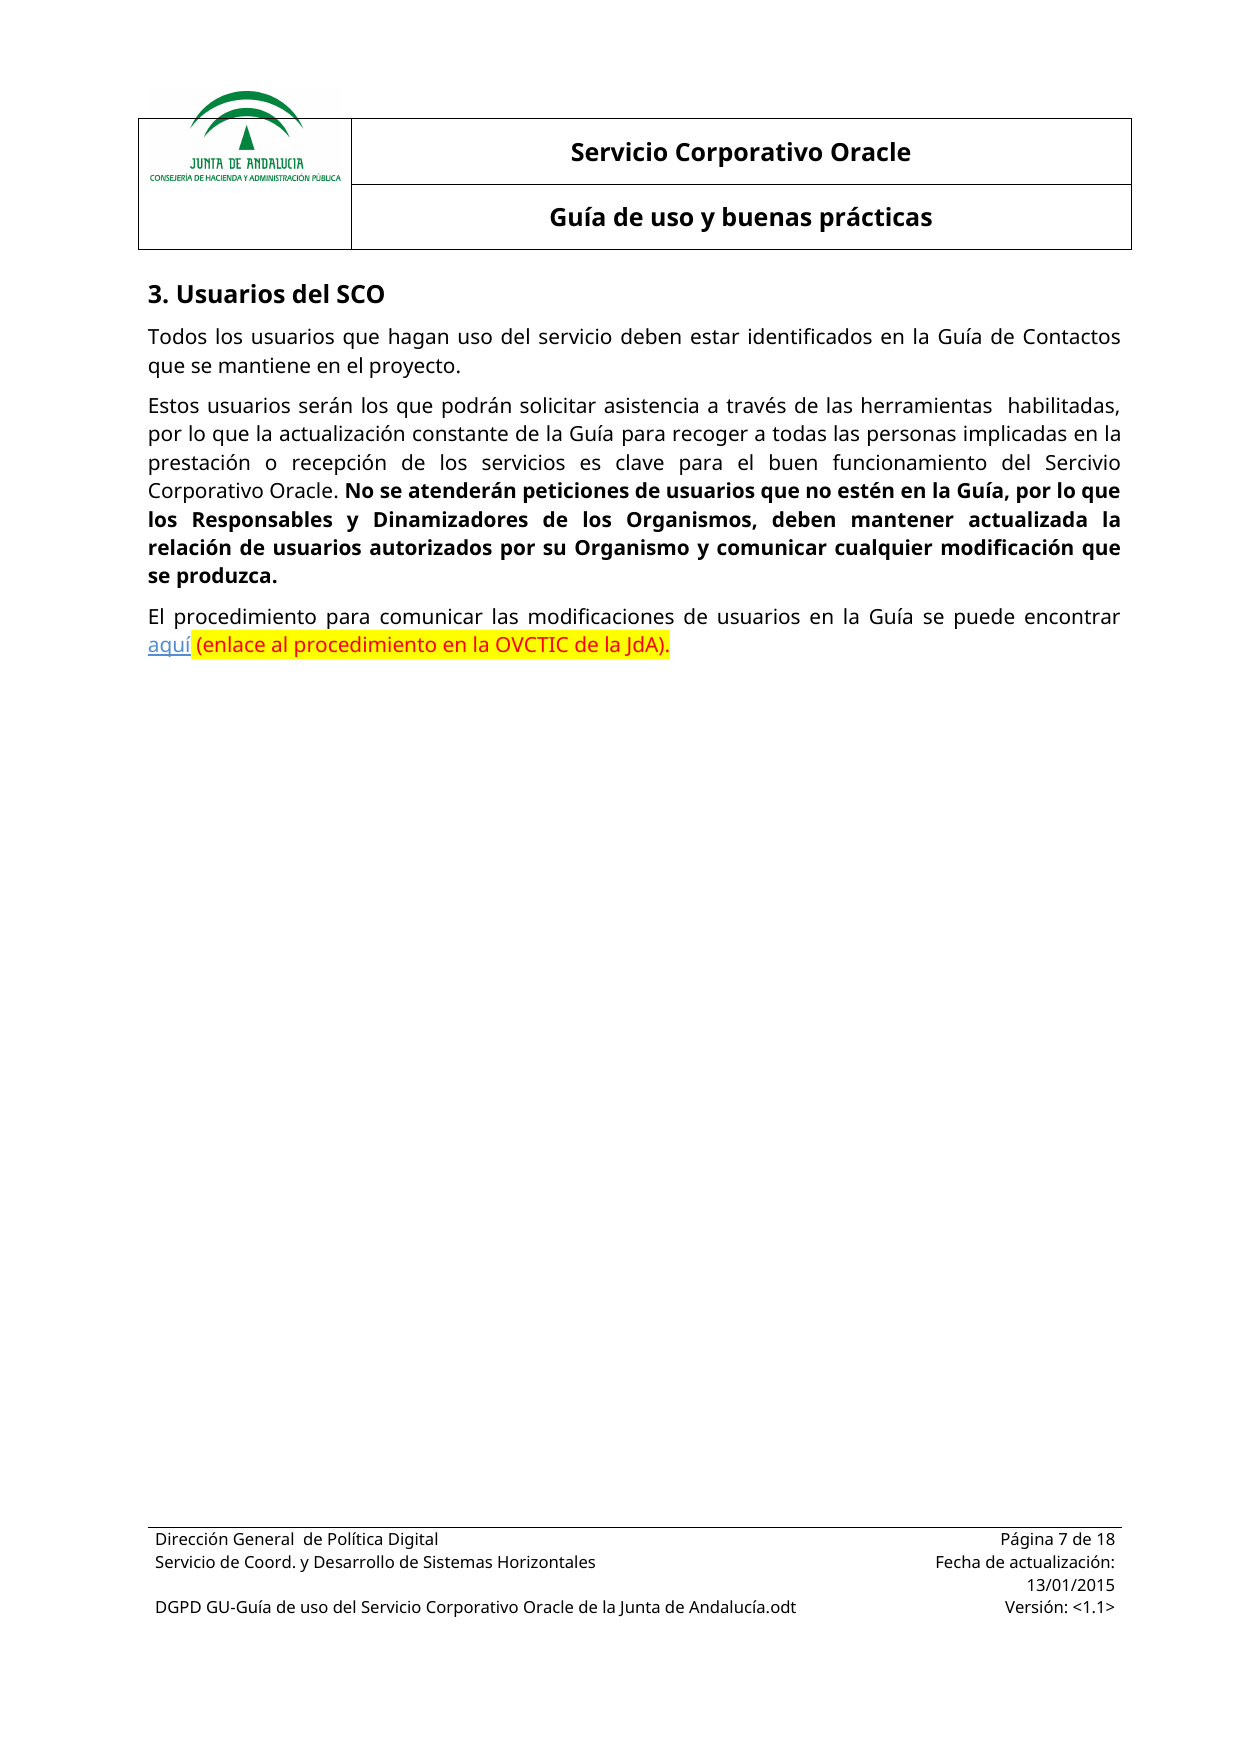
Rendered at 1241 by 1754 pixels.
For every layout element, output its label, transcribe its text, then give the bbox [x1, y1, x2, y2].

picture [149, 119, 342, 182]
subtitle Usuarios del SCO [148, 277, 1122, 311]
text Todos los usuarios que hagan uso del servicio deben estar identificados en la Guía de Contactos que se mantiene en el proyecto. [148, 322, 1122, 379]
picture [149, 89, 342, 118]
text El procedimiento para comunicar las modificaciones de usuarios en la Guía se puede encontrar aquí (enlace al procedimiento en la OVCTIC de la JdA). [148, 602, 1122, 659]
text Estos usuarios serán los que podrán solicitar asistencia a través de las herramientas habilitadas, por lo que la actualización constante de la Guía para recoger a todas las personas implicadas en la prestación o recepción de los servicios es clave para el buen funcionamiento del Sercivio Corporativo Oracle. No se atenderán peticiones de usuarios que no estén en la Guía, por lo que los Responsables y Dinamizadores de los Organismos, deben mantener actualizada la relación de usuarios autorizados por su Organismo y comunicar cualquier modificación que se produzca. [148, 391, 1122, 590]
